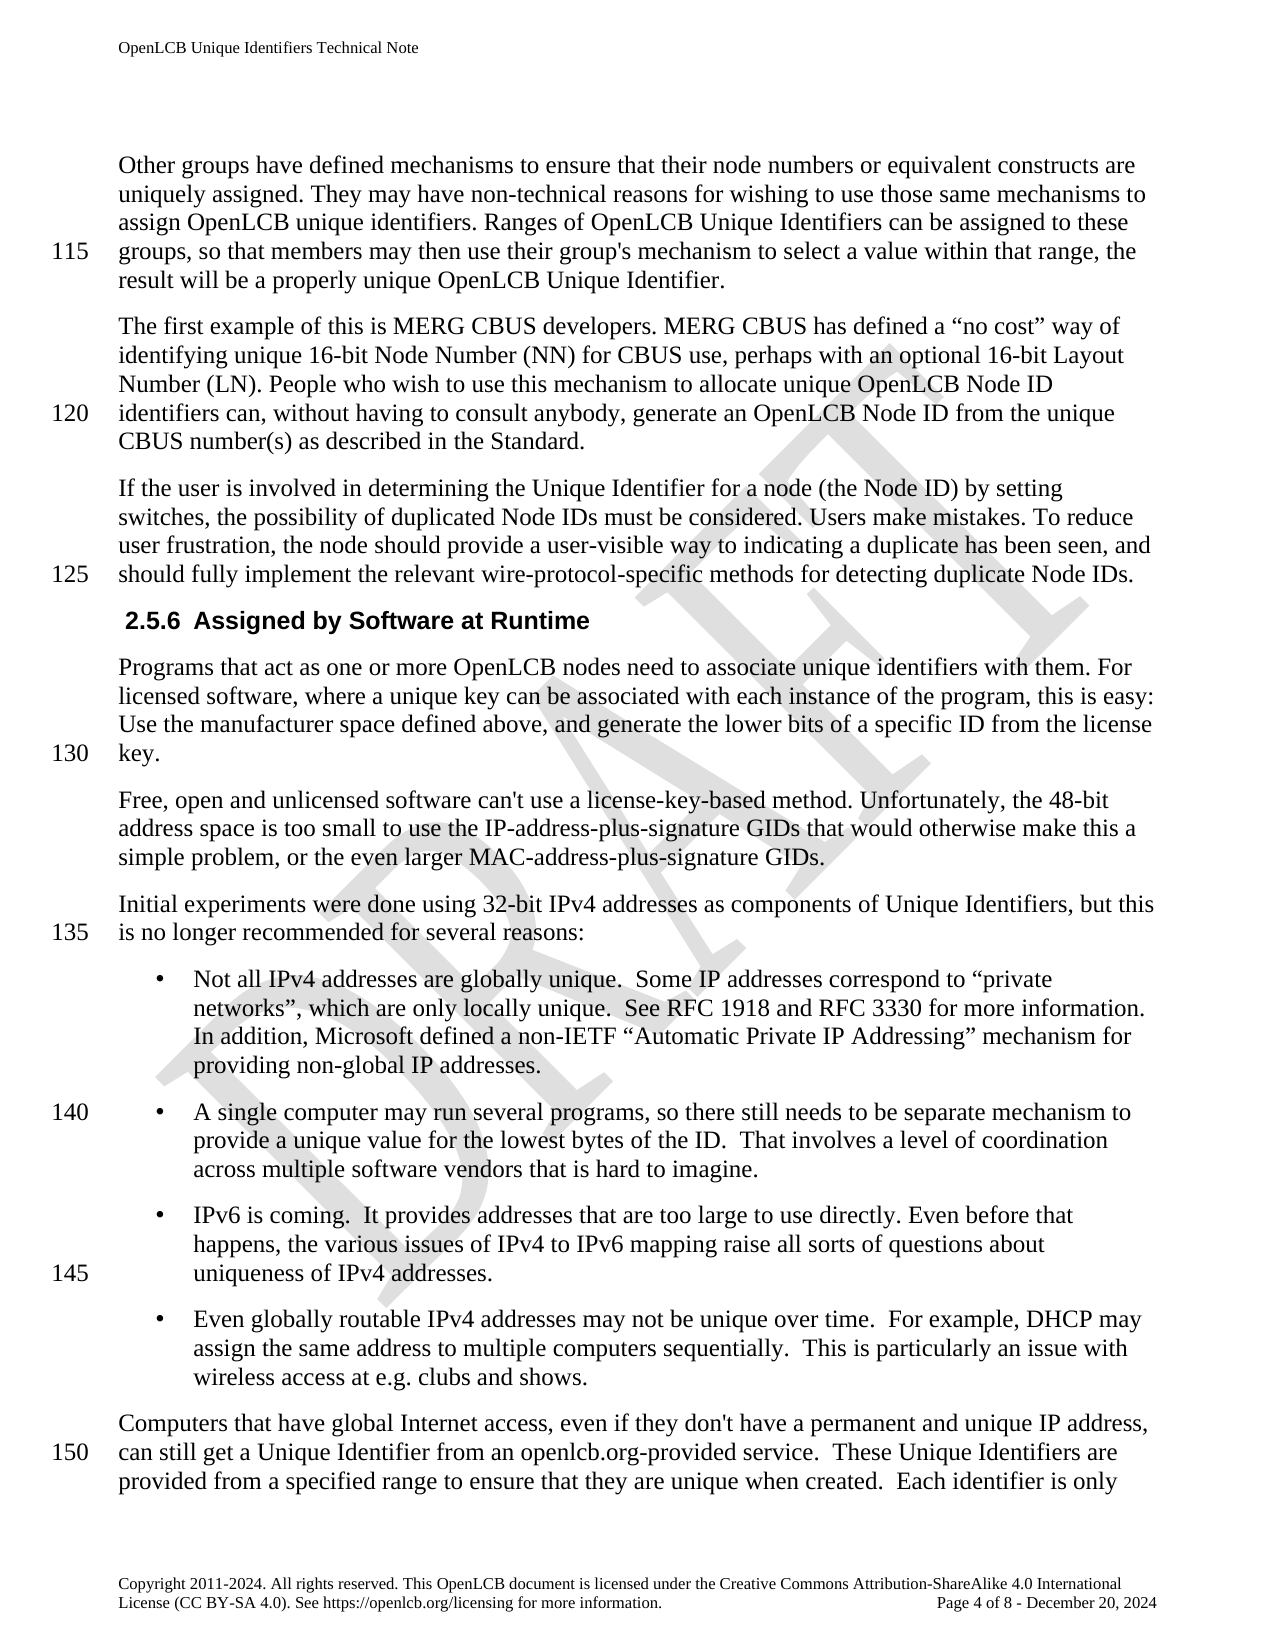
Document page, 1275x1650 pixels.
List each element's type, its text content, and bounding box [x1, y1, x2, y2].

list Not all IPv4 addresses are globally unique. Some IP addresses correspond to “private networks”, which are only locally unique. See RFC 1918 and RFC 3330 for more information. In addition, Microsoft defined a non-IETF “Automatic Private IP Addressing” mechanism for providing non-global IP addresses. [490, 964, 1157, 1079]
list IPv6 is coming. It provides addresses that are too large to use directly. Even before that happens, the various issues of IPv4 to IPv6 mapping raise all sorts of questions about uniqueness of IPv4 addresses. [409, 1201, 1157, 1287]
text Initial experiments were done using 32-bit IPv4 addresses as components of Unique Identifiers, but this is no longer recommended for several reasons: [377, 889, 510, 946]
text Free, open and unlicensed software can't use a license-key-based method. Unfortunately, the 48-bit address space is too small to use the IP-address-plus-signature GIDs that would otherwise make this a simple problem, or the even larger MAC-address-plus-signature GIDs. [734, 785, 1157, 871]
text Other groups have defined mechanisms to ensure that their node numbers or equivalent constructs are uniquely assigned. They may have non-technical reasons for wishing to use those same mechanisms to assign OpenLCB unique identifiers. Ranges of OpenLCB Unique Identifiers can be assigned to these groups, so that members may then use their group's mechanism to select a value within that range, the result will be a properly unique OpenLCB Unique Identifier. [118, 150, 1157, 294]
list A single computer may run several programs, so there still needs to be separate mechanism to provide a unique value for the lowest bytes of the ID. That involves a level of coordination across multiple software vendors that is hard to imagine. [156, 1097, 298, 1183]
list Not all IPv4 addresses are globally unique. Some IP addresses correspond to “private networks”, which are only locally unique. See RFC 1918 and RFC 3330 for more information. In addition, Microsoft defined a non-IETF “Automatic Private IP Addressing” mechanism for providing non-global IP addresses. [212, 1008, 406, 1079]
list Even globally routable IPv4 addresses may not be unique over time. For example, DHCP may assign the same address to multiple computers sequentially. This is particularly an issue with wireless access at e.g. clubs and shows. [156, 1304, 1157, 1391]
text Programs that act as one or more OpenLCB nodes need to associate unique identifiers with them. For licensed software, where a unique key can be associated with each instance of the program, this is easy: Use the manufacturer space defined above, and generate the lower bits of a specific ID from the license key. [804, 652, 1157, 767]
subtitle [1062, 606, 1157, 634]
text Initial experiments were done using 32-bit IPv4 addresses as components of Unique Identifiers, but this is no longer recommended for several reasons: [526, 889, 687, 946]
text Programs that act as one or more OpenLCB nodes need to associate unique identifiers with them. For licensed software, where a unique key can be associated with each instance of the program, this is easy: Use the manufacturer space defined above, and generate the lower bits of a specific ID from the license key. [118, 652, 841, 767]
text Free, open and unlicensed software can't use a license-key-based method. Unfortunately, the 48-bit address space is too small to use the IP-address-plus-signature GIDs that would otherwise make this a simple problem, or the even larger MAC-address-plus-signature GIDs. [606, 785, 694, 852]
list Not all IPv4 addresses are globally unique. Some IP addresses correspond to “private networks”, which are only locally unique. See RFC 1918 and RFC 3330 for more information. In addition, Microsoft defined a non-IETF “Automatic Private IP Addressing” mechanism for providing non-global IP addresses. [156, 964, 522, 1079]
text If the user is involved in determining the Unique Identifier for a node (the Node ID) by setting switches, the possibility of duplicated Node IDs must be considered. Users make mistakes. To reduce user frustration, the node should provide a user-visible way to indicating a duplicate has been seen, and should fully implement the relevant wire-protocol-specific methods for detecting duplicate Node IDs. [118, 473, 980, 588]
text Free, open and unlicensed software can't use a license-key-based method. Unfortunately, the 48-bit address space is too small to use the IP-address-plus-signature GIDs that would otherwise make this a simple problem, or the even larger MAC-address-plus-signature GIDs. [664, 815, 800, 871]
text The first example of this is MERG CBUS developers. MERG CBUS has defined a “no cost” way of identifying unique 16-bit Node Number (NN) for CBUS use, perhaps with an optional 16-bit Layout Number (LN). People who wish to use this mechanism to allocate unique OpenLCB Node ID identifiers can, without having to consult anybody, generate an OpenLCB Node ID from the unique CBUS number(s) as described in the Standard. [118, 311, 1157, 455]
list A single computer may run several programs, so there still needs to be separate mechanism to provide a unique value for the lowest bytes of the ID. That involves a level of coordination across multiple software vendors that is hard to imagine. [257, 1097, 462, 1183]
text Free, open and unlicensed software can't use a license-key-based method. Unfortunately, the 48-bit address space is too small to use the IP-address-plus-signature GIDs that would otherwise make this a simple problem, or the even larger MAC-address-plus-signature GIDs. [118, 785, 640, 871]
text Initial experiments were done using 32-bit IPv4 addresses as components of Unique Identifiers, but this is no longer recommended for several reasons: [672, 889, 1157, 946]
text Initial experiments were done using 32-bit IPv4 addresses as components of Unique Identifiers, but this is no longer recommended for several reasons: [118, 889, 389, 946]
list IPv6 is coming. It provides addresses that are too large to use directly. Even before that happens, the various issues of IPv4 to IPv6 mapping raise all sorts of questions about uniqueness of IPv4 addresses. [156, 1201, 391, 1287]
text Computers that have global Internet access, even if they don't have a permanent and unique IP address, can still get a Unique Identifier from an openlcb.org-provided service. These Unique Identifiers are provided from a specified range to ensure that they are unique when created. Each identifier is only [118, 1408, 1157, 1495]
subtitle Assigned by Software at Runtime [118, 606, 708, 634]
list A single computer may run several programs, so there still needs to be separate mechanism to provide a unique value for the lowest bytes of the ID. That involves a level of coordination across multiple software vendors that is hard to imagine. [464, 1097, 1157, 1183]
list IPv6 is coming. It provides addresses that are too large to use directly. Even before that happens, the various issues of IPv4 to IPv6 mapping raise all sorts of questions about uniqueness of IPv4 addresses. [361, 1201, 457, 1251]
subtitle [834, 606, 1026, 634]
subtitle [726, 606, 829, 634]
text If the user is involved in determining the Unique Identifier for a node (the Node ID) by setting switches, the possibility of duplicated Node IDs must be considered. Users make mistakes. To reduce user frustration, the node should provide a user-visible way to indicating a duplicate has been seen, and should fully implement the relevant wire-protocol-specific methods for detecting duplicate Node IDs. [911, 473, 1157, 588]
